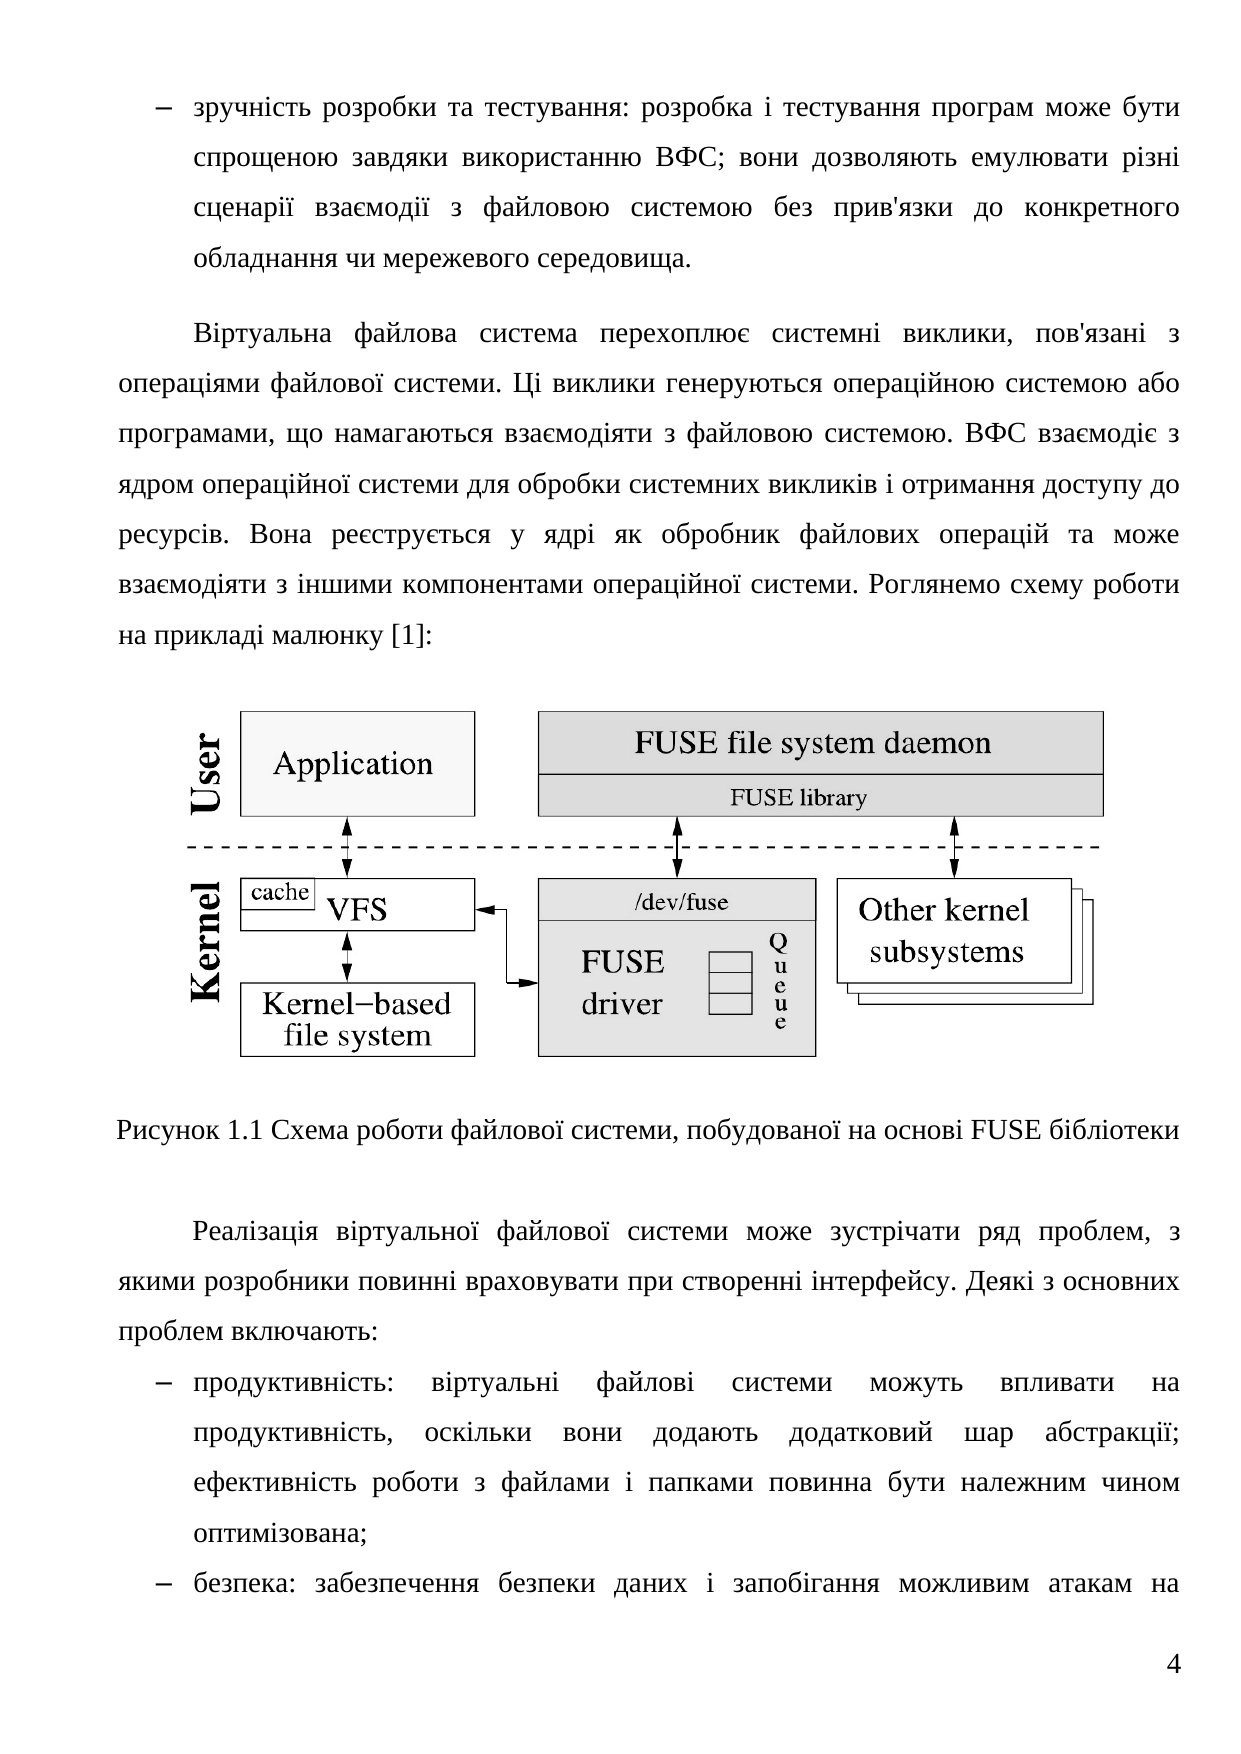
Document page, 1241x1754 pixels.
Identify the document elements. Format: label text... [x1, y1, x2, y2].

list зручність розробки та тестування: розробка і тестування програм може бути спрощеною завдяки використанню ВФС; вони дозволяють емулювати різні сценарії взаємодії з файловою системою без прив'язки до конкретного обладнання чи мережевого середовища. [156, 89, 1181, 273]
list продуктивність: віртуальні файлові системи можуть впливати на продуктивність, оскільки вони додають додатковий шар абстракції; ефективність роботи з файлами і папками повинна бути належним чином оптимізована; [156, 1364, 1181, 1548]
list Схема роботи файлової системи, побудованої на основі FUSE бібліотеки [118, 1112, 1181, 1146]
list безпека: забезпечення безпеки даних і запобігання можливим атакам на [156, 1565, 1181, 1599]
picture [177, 692, 1122, 1071]
text Віртуальна файлова система перехоплює системні виклики, пов'язані з операціями файлової системи. Ці виклики генеруються операційною системою або програмами, що намагаються взаємодіяти з файловою системою. ВФС взаємодіє з ядром операційної системи для обробки системних викликів і отримання доступу до ресурсів. Вона реєструється у ядрі як обробник файлових операцій та може взаємодіяти з іншими компонентами операційної системи. Роглянемо схему роботи на прикладі малюнку [1]: [118, 315, 1181, 650]
text Реалізація віртуальної файлової системи може зустрічати ряд проблем, з якими розробники повинні враховувати при створенні інтерфейсу. Деякі з основних проблем включають: [118, 1213, 1181, 1347]
